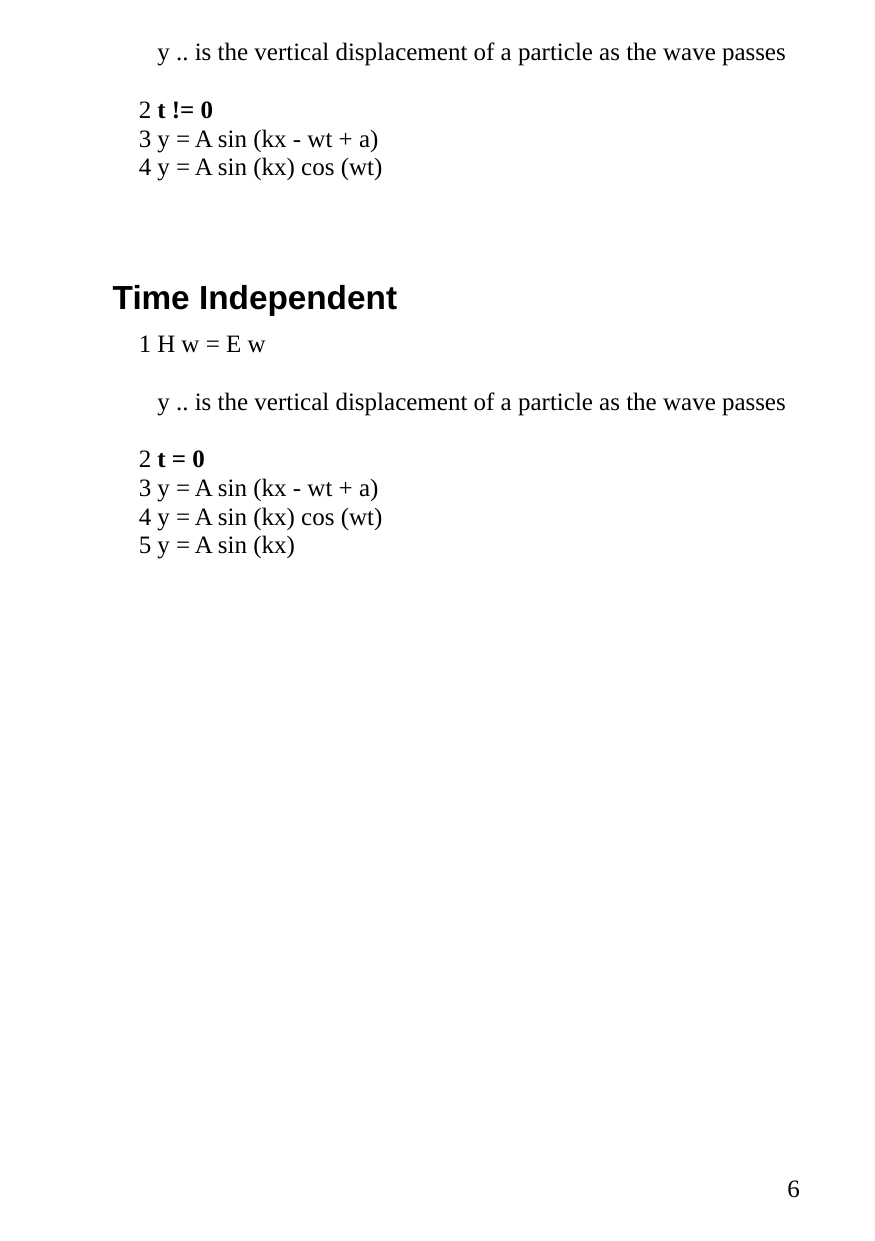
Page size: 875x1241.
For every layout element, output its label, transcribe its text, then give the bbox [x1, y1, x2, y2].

table_cell y = A sin (kx) cos (wt) [154, 153, 793, 181]
table_cell y .. is the vertical displacement of a particle as the wave passes [154, 387, 793, 416]
table_cell [154, 416, 793, 444]
table_cell [109, 387, 154, 416]
table_cell 4 [109, 153, 154, 181]
table_cell 5 [109, 531, 154, 559]
table_cell [154, 181, 793, 210]
table_cell y = A sin (kx) cos (wt) [154, 502, 793, 531]
table_cell 3 [109, 473, 154, 502]
table_cell y = A sin (kx) [154, 531, 793, 559]
table_cell [109, 358, 154, 387]
table_header 1 [109, 329, 154, 358]
table_cell y .. is the vertical displacement of a particle as the wave passes [154, 38, 793, 66]
table_cell y = A sin (kx - wt + a) [154, 124, 793, 152]
table_cell [109, 38, 154, 66]
table_cell y = A sin (kx - wt + a) [154, 473, 793, 502]
table_header H w = E w [154, 329, 793, 358]
table_cell [109, 66, 154, 95]
table_cell [109, 416, 154, 444]
table_cell [109, 559, 154, 588]
table_cell 2 [109, 95, 154, 124]
table_cell [154, 358, 793, 387]
table_cell [154, 559, 793, 588]
table_cell [109, 181, 154, 210]
table_cell 3 [109, 124, 154, 152]
table_cell t != 0 [154, 95, 793, 124]
table_cell t = 0 [154, 444, 793, 473]
table_cell 2 [109, 444, 154, 473]
table_cell [154, 66, 793, 95]
table_cell 4 [109, 502, 154, 531]
subtitle Time Independent [112, 278, 799, 317]
